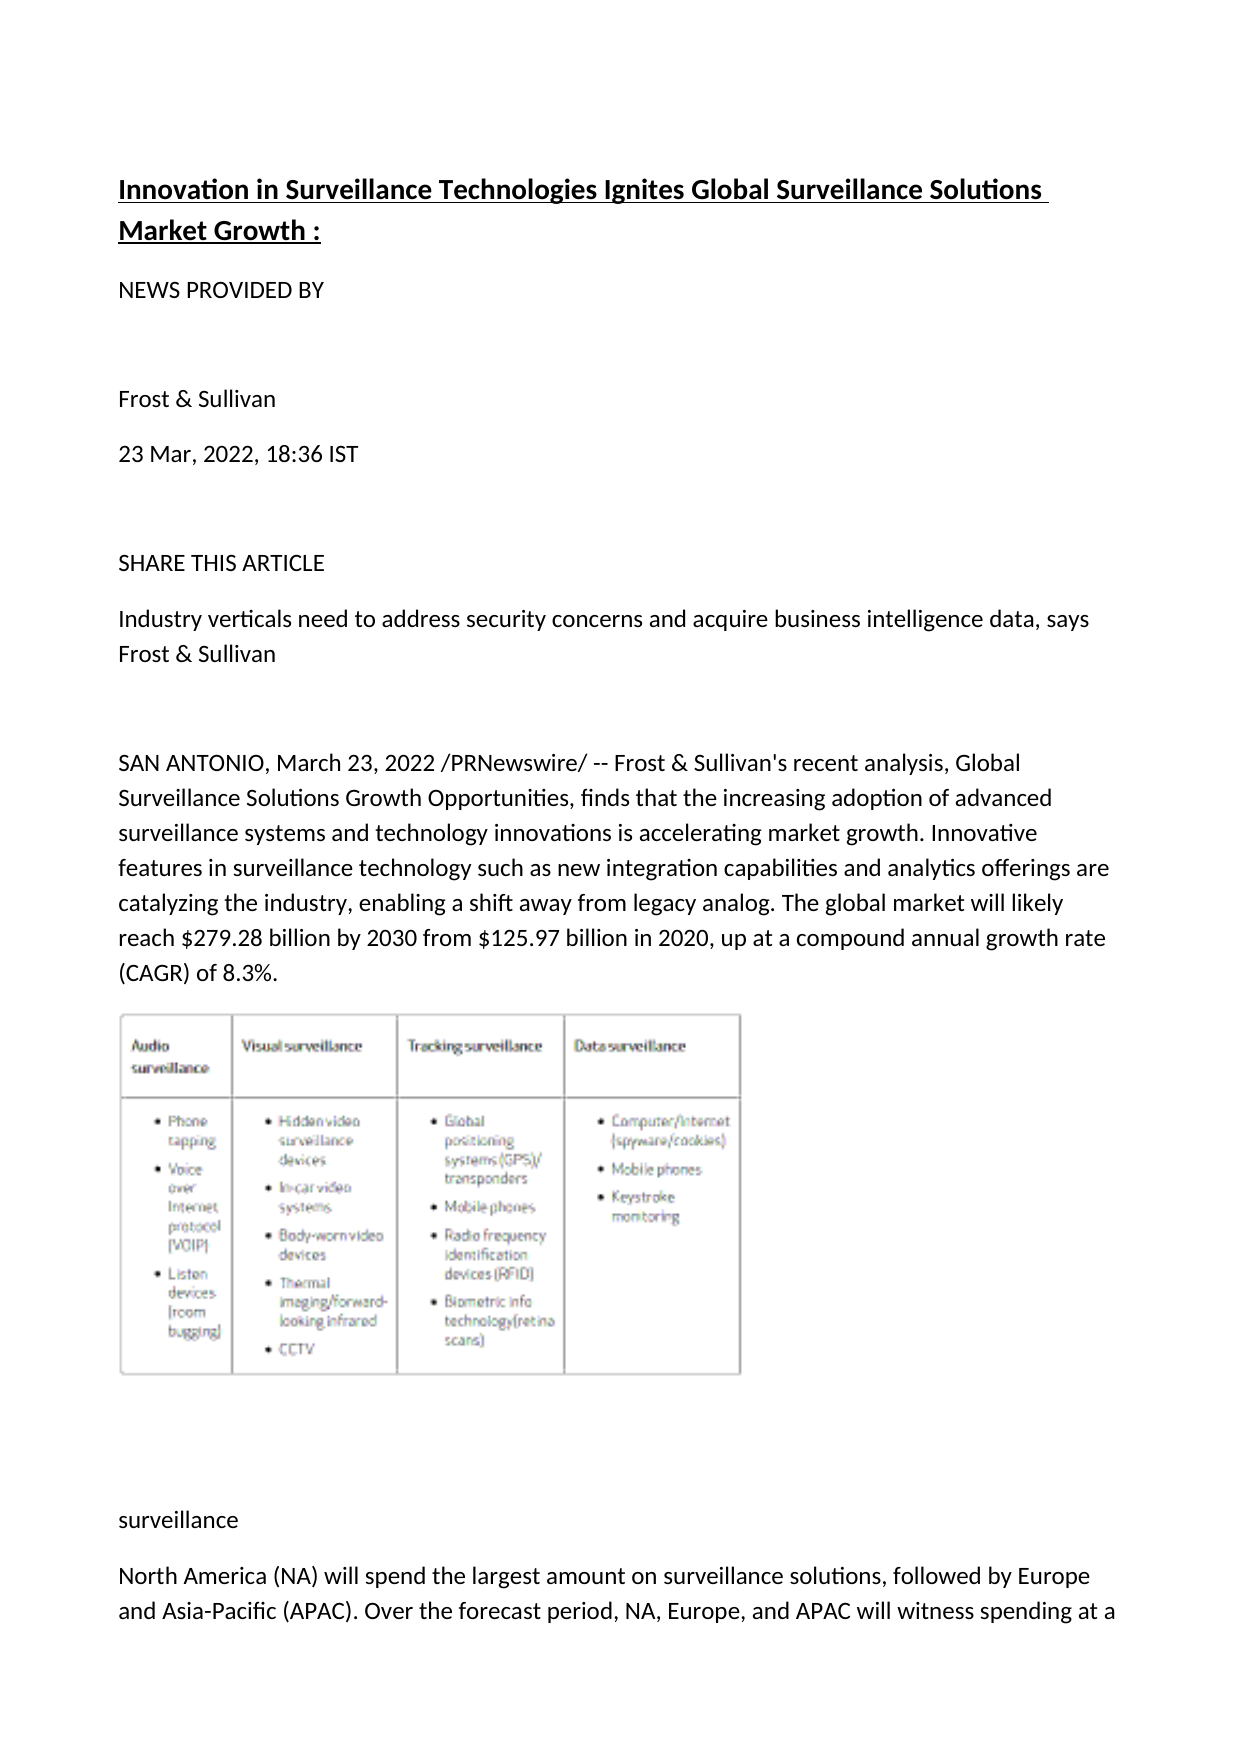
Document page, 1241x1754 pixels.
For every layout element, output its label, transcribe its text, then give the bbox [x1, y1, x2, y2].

text Frost & Sullivan [118, 383, 1122, 413]
text SHARE THIS ARTICLE [118, 547, 1122, 578]
text North America (NA) will spend the largest amount on surveillance solutions, followed by Europe and Asia-Pacific (APAC). Over the forecast period, NA, Europe, and APAC will witness spending at a [118, 1560, 1122, 1626]
text 23 Mar, 2022, 18:36 IST [118, 438, 1122, 469]
text Industry verticals need to address security concerns and acquire business intelligence data, says Frost & Sullivan [118, 603, 1122, 669]
text Innovation in Surveillance Technologies Ignites Global Surveillance Solutions Market Growth : [118, 171, 1122, 248]
text surveillance [118, 1504, 1122, 1535]
text NEWS PROVIDED BY [118, 274, 1122, 304]
text SAN ANTONIO, March 23, 2022 /PRNewswire/ -- Frost & Sullivan's recent analysis, Global Surveillance Solutions Growth Opportunities, finds that the increasing adoption of advanced surveillance systems and technology innovations is accelerating market growth. Innovative features in surveillance technology such as new integration capabilities and analytics offerings are catalyzing the industry, enabling a shift away from legacy analog. The global market will likely reach $279.28 billion by 2030 from $125.97 billion in 2020, up at a compound annual growth rate (CAGR) of 8.3%. [118, 747, 1122, 988]
